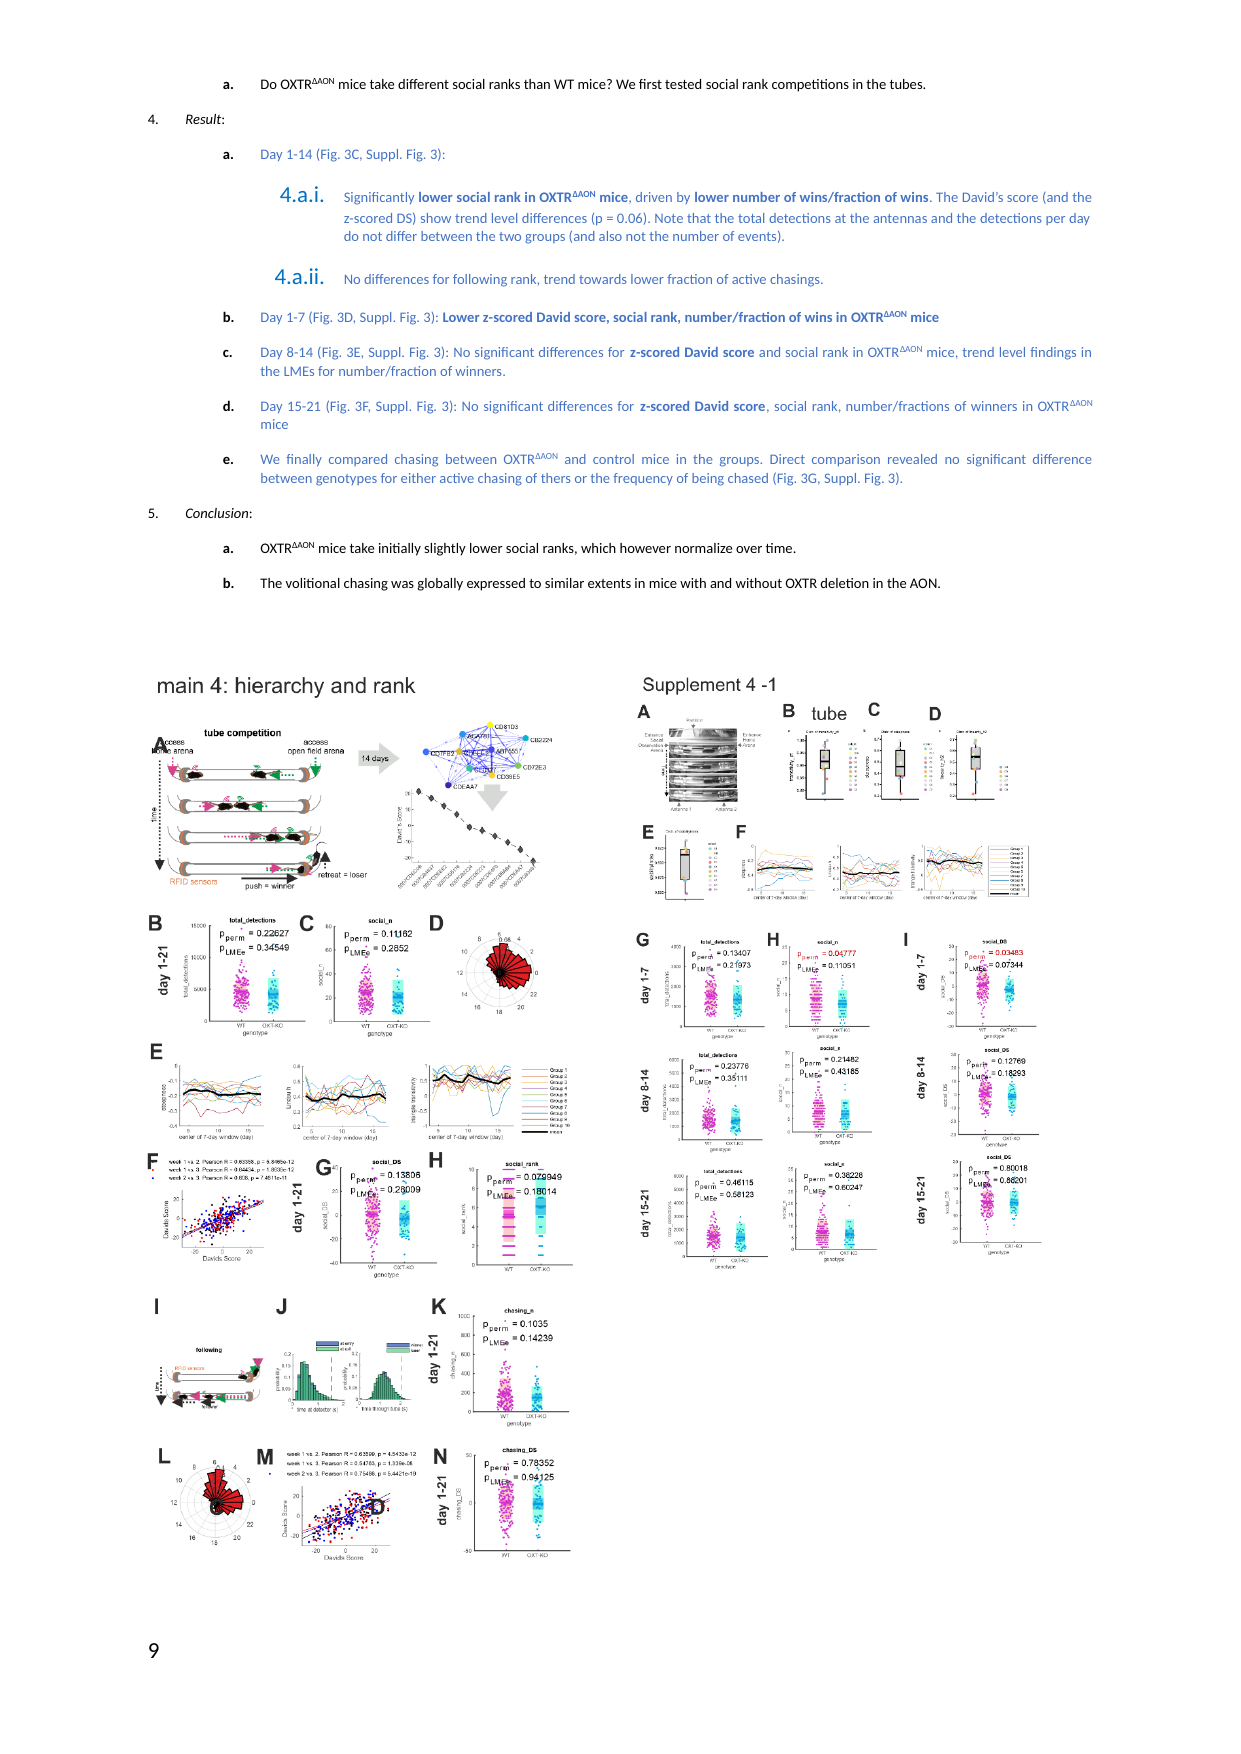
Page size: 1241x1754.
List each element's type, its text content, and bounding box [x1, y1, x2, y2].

list Day 8-14 (Fig. 3E, Suppl. Fig. 3): No significant differences for z-scored David score and social rank in OXTRΔAON mice, trend level findings in the LMEs for number/fraction of winners. [223, 343, 1093, 379]
list Significantly lower social rank in OXTRΔAON mice, driven by lower number of wins/fraction of wins. The David’s score (and the z-scored DS) show trend level differences (p = 0.06). Note that the total detections at the antennas and the detections per day do not differ between the two groups (and also not the number of events). [325, 180, 1093, 245]
list OXTRΔAON mice take initially slightly lower social ranks, which however normalize over time. [223, 539, 1093, 557]
list Result: [148, 110, 1093, 128]
list Conclusion: [148, 504, 1093, 522]
list Day 1-7 (Fig. 3D, Suppl. Fig. 3): Lower z-scored David score, social rank, number/fraction of wins in OXTRΔAON mice [223, 308, 1093, 326]
list No differences for following rank, trend towards lower fraction of active chasings. [325, 262, 1093, 291]
list Day 1-14 (Fig. 3C, Suppl. Fig. 3): [223, 145, 1093, 163]
list We finally compared chasing between OXTRΔAON and control mice in the groups. Direct comparison revealed no significant difference between genotypes for either active chasing of thers or the frequency of being chased (Fig. 3G, Suppl. Fig. 3). [223, 450, 1093, 487]
list The volitional chasing was globally expressed to similar extents in mice with and without OXTR deletion in the AON. [223, 574, 1093, 592]
list Do OXTRΔAON mice take different social ranks than WT mice? We first tested social rank competitions in the tubes. [223, 75, 1093, 93]
list Day 15-21 (Fig. 3F, Suppl. Fig. 3): No significant differences for z-scored David score, social rank, number/fractions of winners in OXTRΔAON mice [223, 397, 1093, 433]
